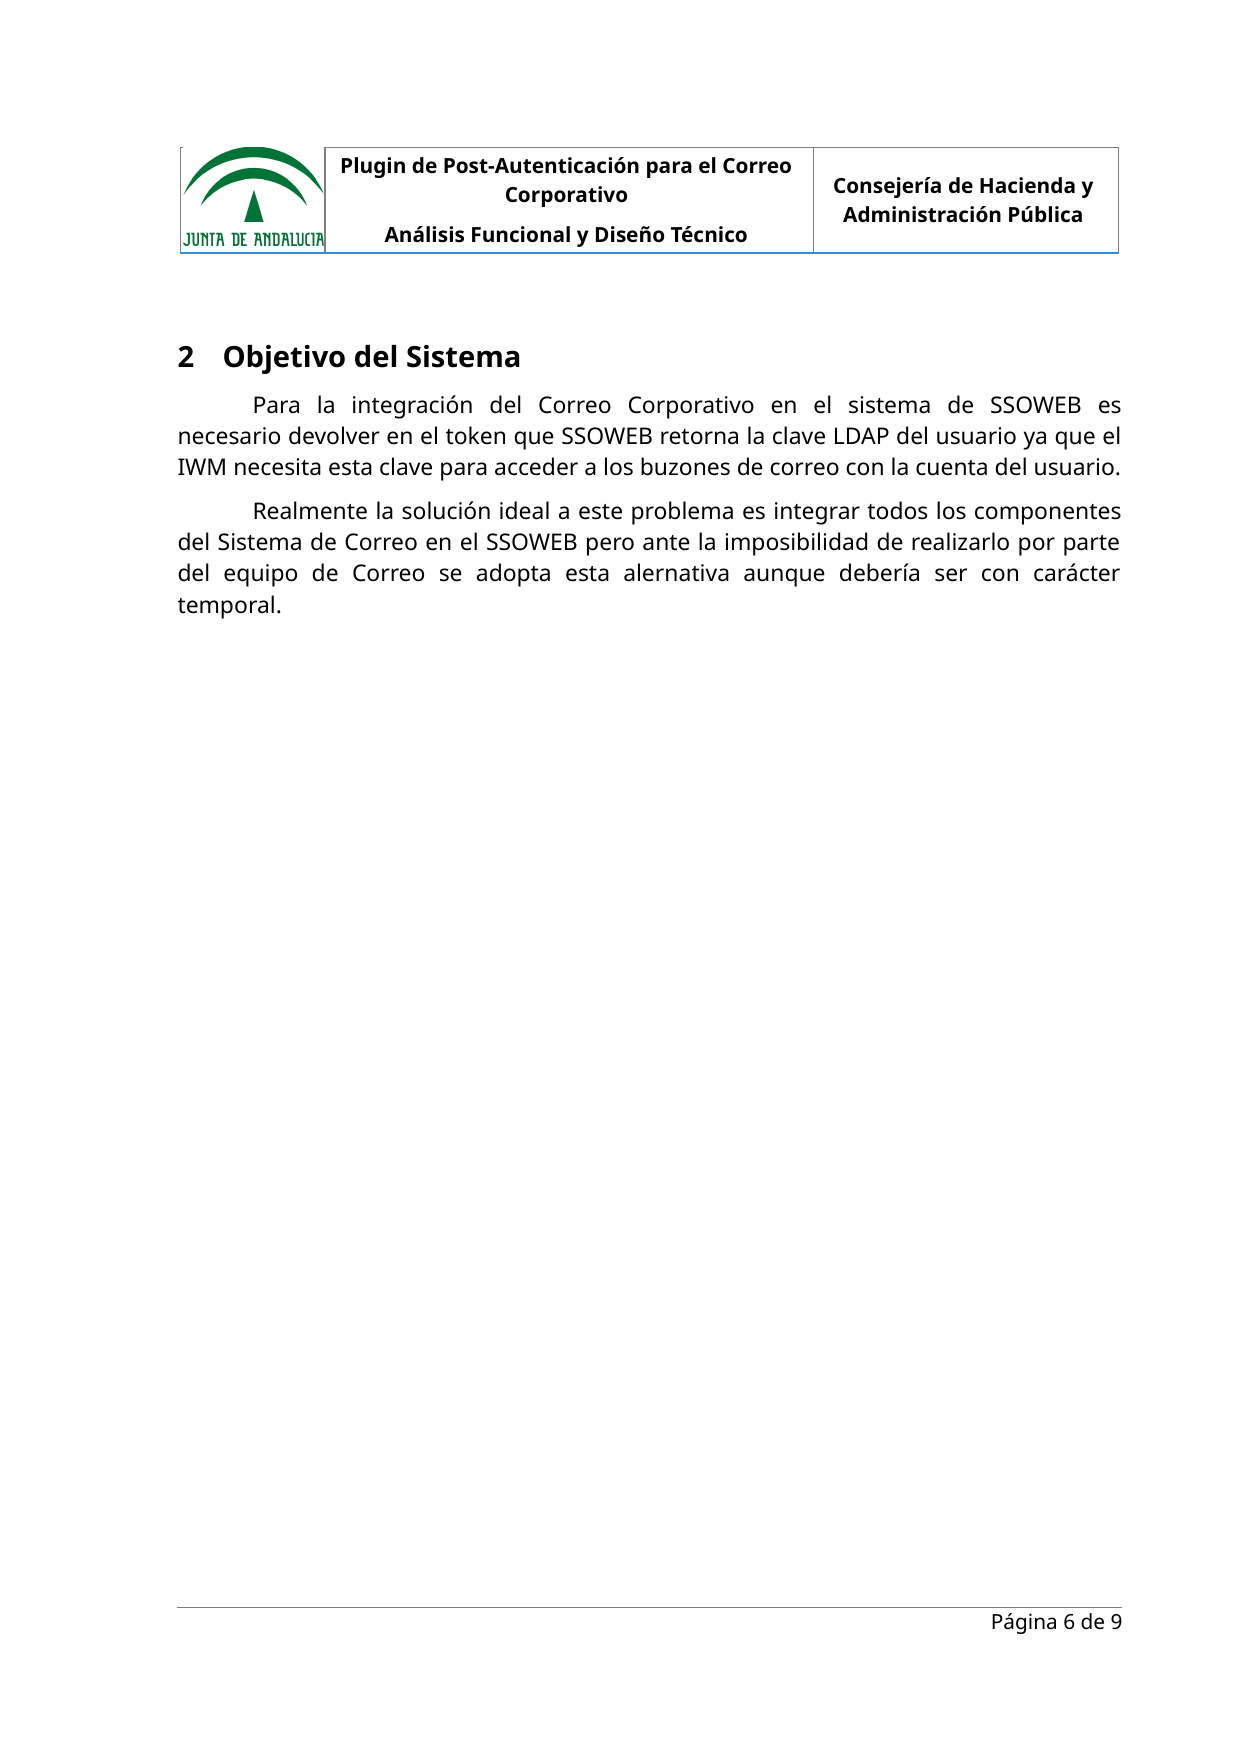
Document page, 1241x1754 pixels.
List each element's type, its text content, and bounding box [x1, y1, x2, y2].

text Para la integración del Correo Corporativo en el sistema de SSOWEB es necesario devolver en el token que SSOWEB retorna la clave LDAP del usuario ya que el IWM necesita esta clave para acceder a los buzones de correo con la cuenta del usuario. [177, 389, 1122, 482]
picture [183, 147, 324, 246]
text Realmente la solución ideal a este problema es integrar todos los componentes del Sistema de Correo en el SSOWEB pero ante la imposibilidad de realizarlo por parte del equipo de Correo se adopta esta alernativa aunque debería ser con carácter temporal. [177, 495, 1122, 620]
subtitle Objetivo del Sistema [177, 336, 1122, 376]
